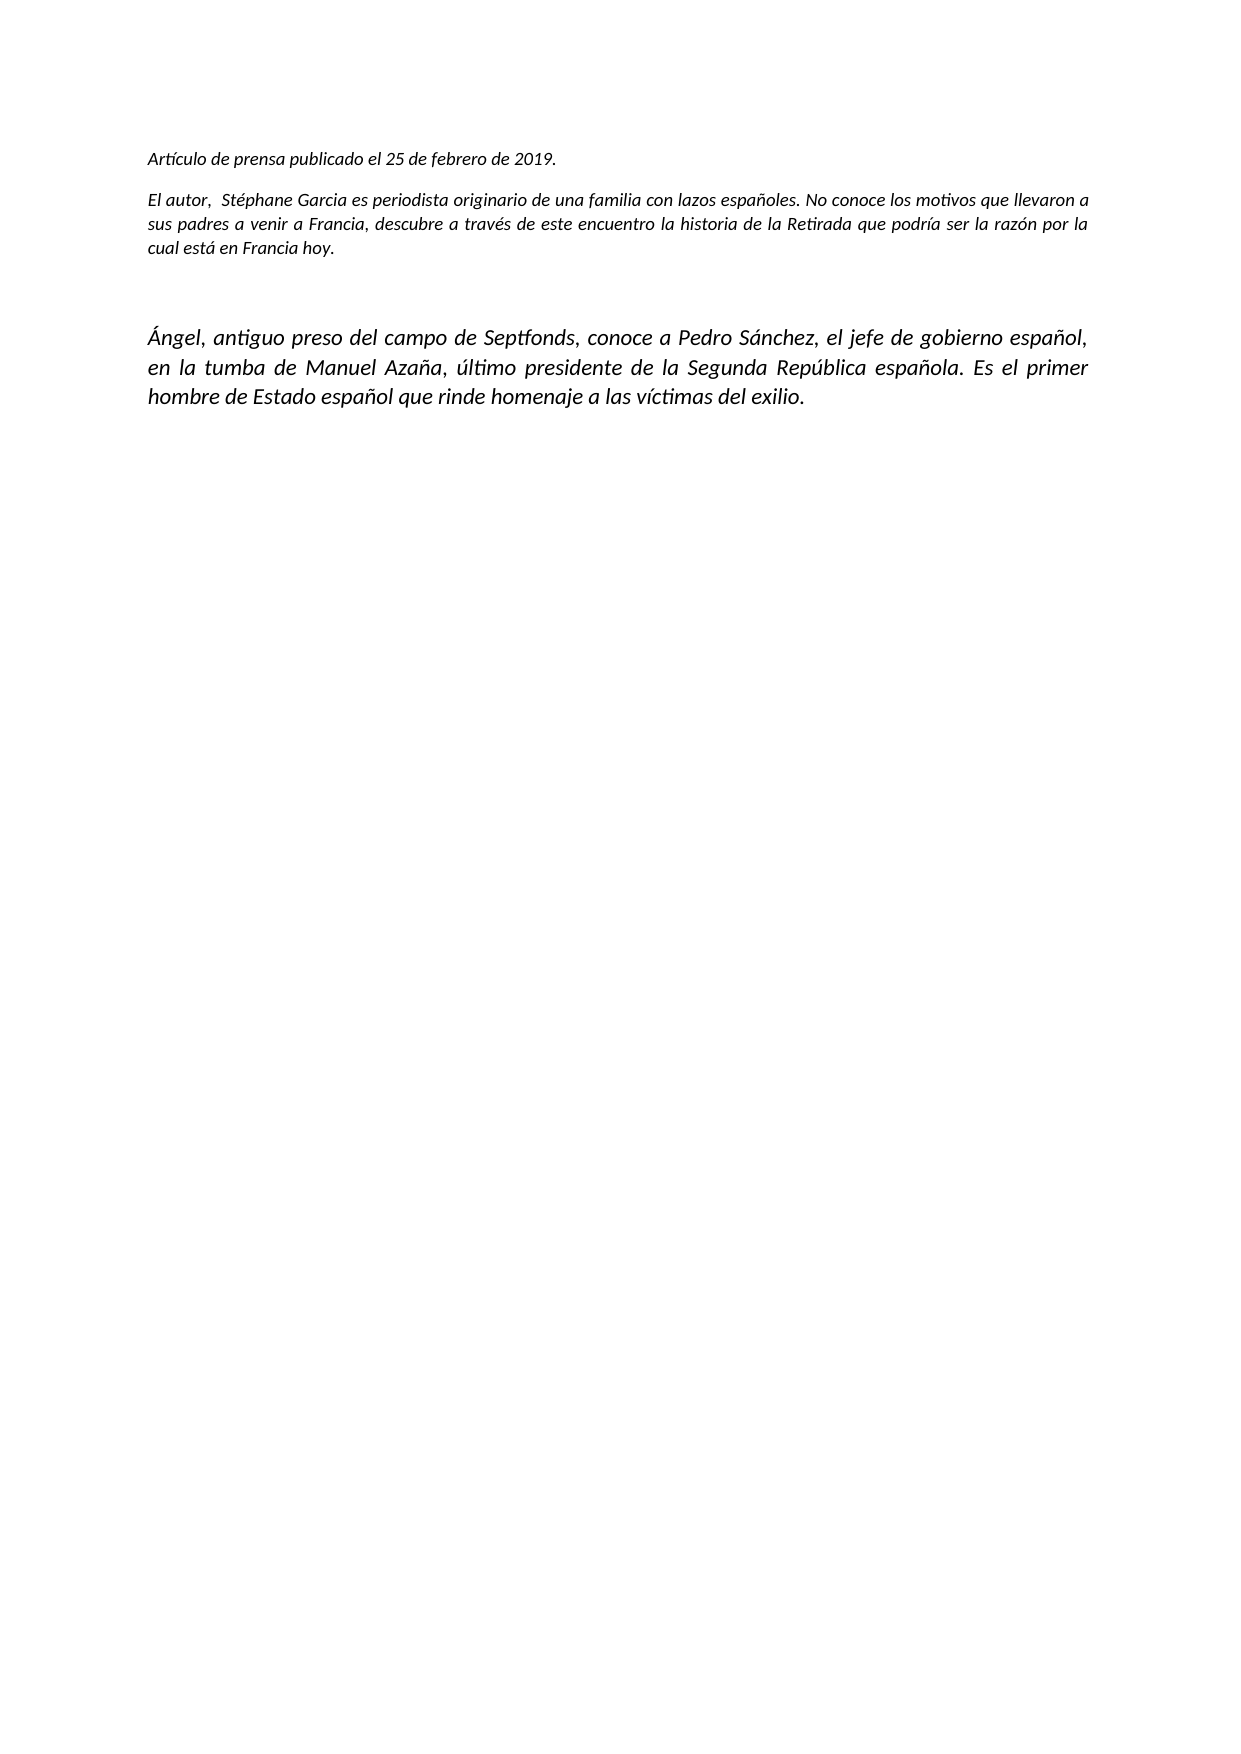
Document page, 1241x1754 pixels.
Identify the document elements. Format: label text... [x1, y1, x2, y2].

text Artículo de prensa publicado el 25 de febrero de 2019. [148, 148, 1093, 171]
text El autor, Stéphane Garcia es periodista originario de una familia con lazos españoles. No conoce los motivos que llevaron a sus padres a venir a Francia, descubre a través de este encuentro la historia de la Retirada que podría ser la razón por la cual está en Francia hoy. [148, 188, 1093, 259]
text Ángel, antiguo preso del campo de Septfonds, conoce a Pedro Sánchez, el jefe de gobierno español, en la tumba de Manuel Azaña, último presidente de la Segunda República española. Es el primer hombre de Estado español que rinde homenaje a las víctimas del exilio. [148, 323, 1093, 410]
